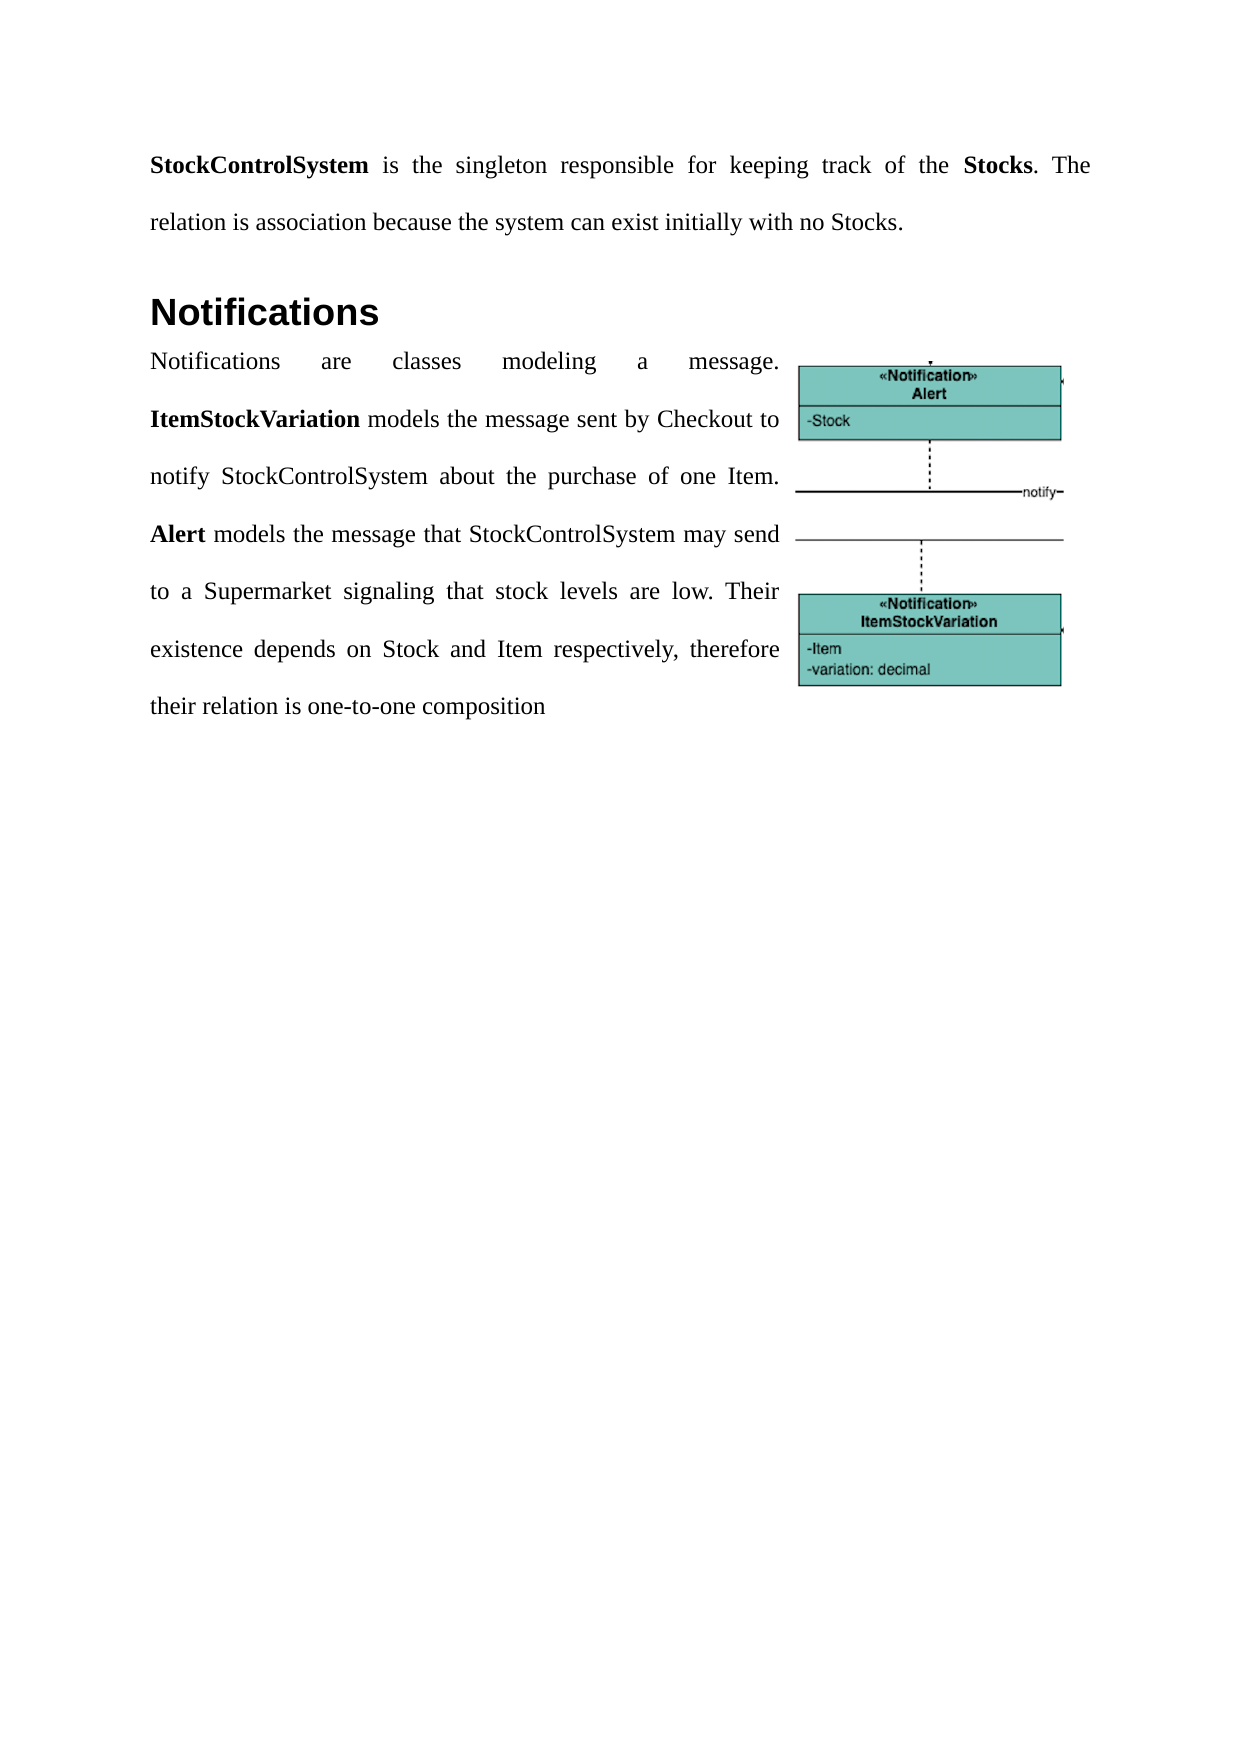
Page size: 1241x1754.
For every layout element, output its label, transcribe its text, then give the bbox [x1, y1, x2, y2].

text Notifications are classes modeling a message. ItemStockVariation models the message sent by Checkout to notify StockControlSystem about the purchase of one Item. Alert models the message that StockControlSystem may send to a Supermarket signaling that stock levels are low. Their existence depends on Stock and Item respectively, therefore their relation is one-to-one composition [150, 346, 1091, 720]
picture [795, 361, 1064, 689]
text StockControlSystem is the singleton responsible for keeping track of the Stocks. The relation is association because the system can exist initially with no Stocks. [150, 150, 1091, 236]
subtitle Notifications [150, 290, 1091, 334]
